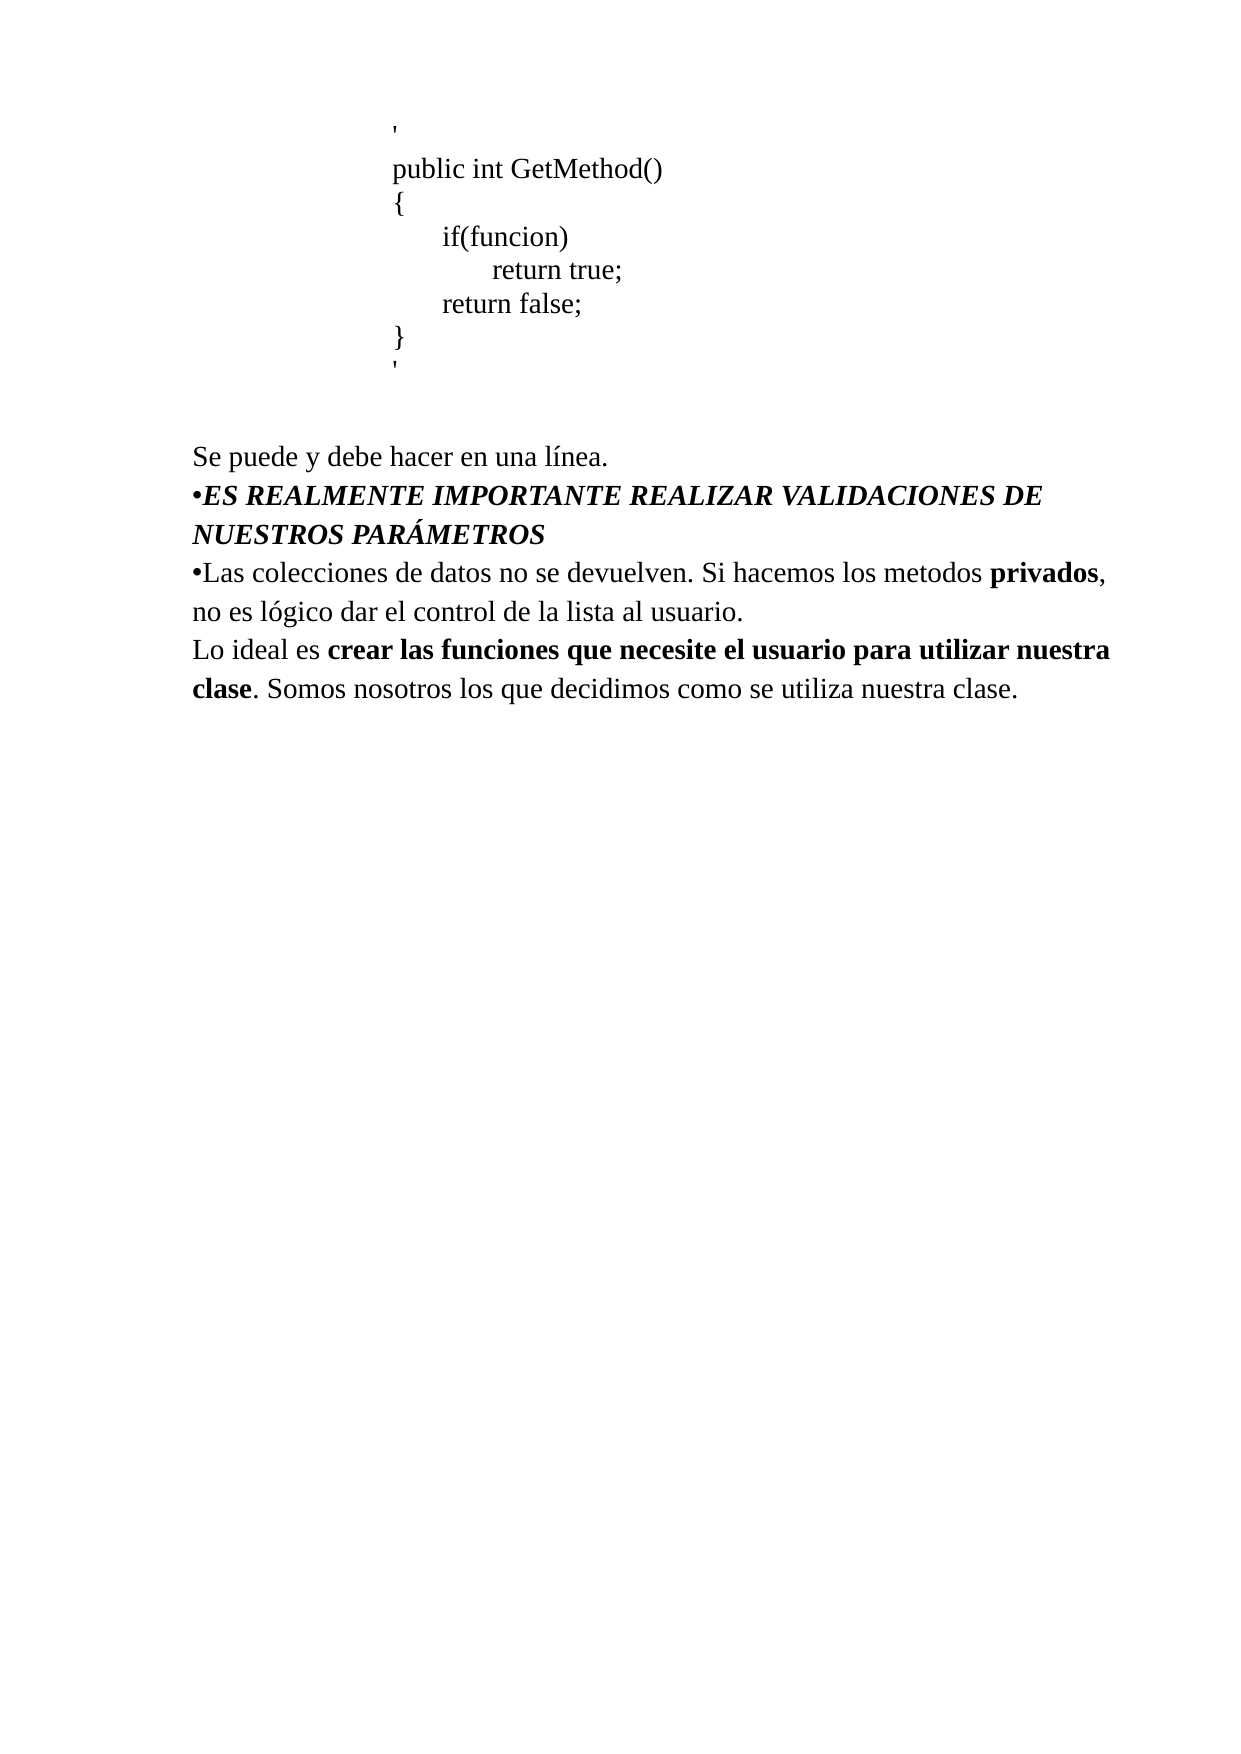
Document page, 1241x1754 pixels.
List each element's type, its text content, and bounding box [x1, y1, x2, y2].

list return true; [118, 252, 1122, 286]
list { [118, 185, 1122, 219]
list return false; [118, 286, 1122, 319]
list Se puede y debe hacer en una línea. [118, 439, 1122, 473]
list public int GetMethod() [118, 152, 1122, 185]
list ES REALMENTE IMPORTANTE REALIZAR VALIDACIONES DE NUESTROS PARÁMETROS [118, 478, 1122, 550]
list } [118, 319, 1122, 353]
list if(funcion) [118, 219, 1122, 252]
list ' [118, 353, 1122, 386]
list Las colecciones de datos no se devuelven. Si hacemos los metodos privados, no es lógico dar el control de la lista al usuario. Lo ideal es crear las funciones que necesite el usuario para utilizar nuestra clase. Somos nosotros los que decidimos como se utiliza nuestra clase. [118, 555, 1122, 704]
list ' [118, 118, 1122, 152]
